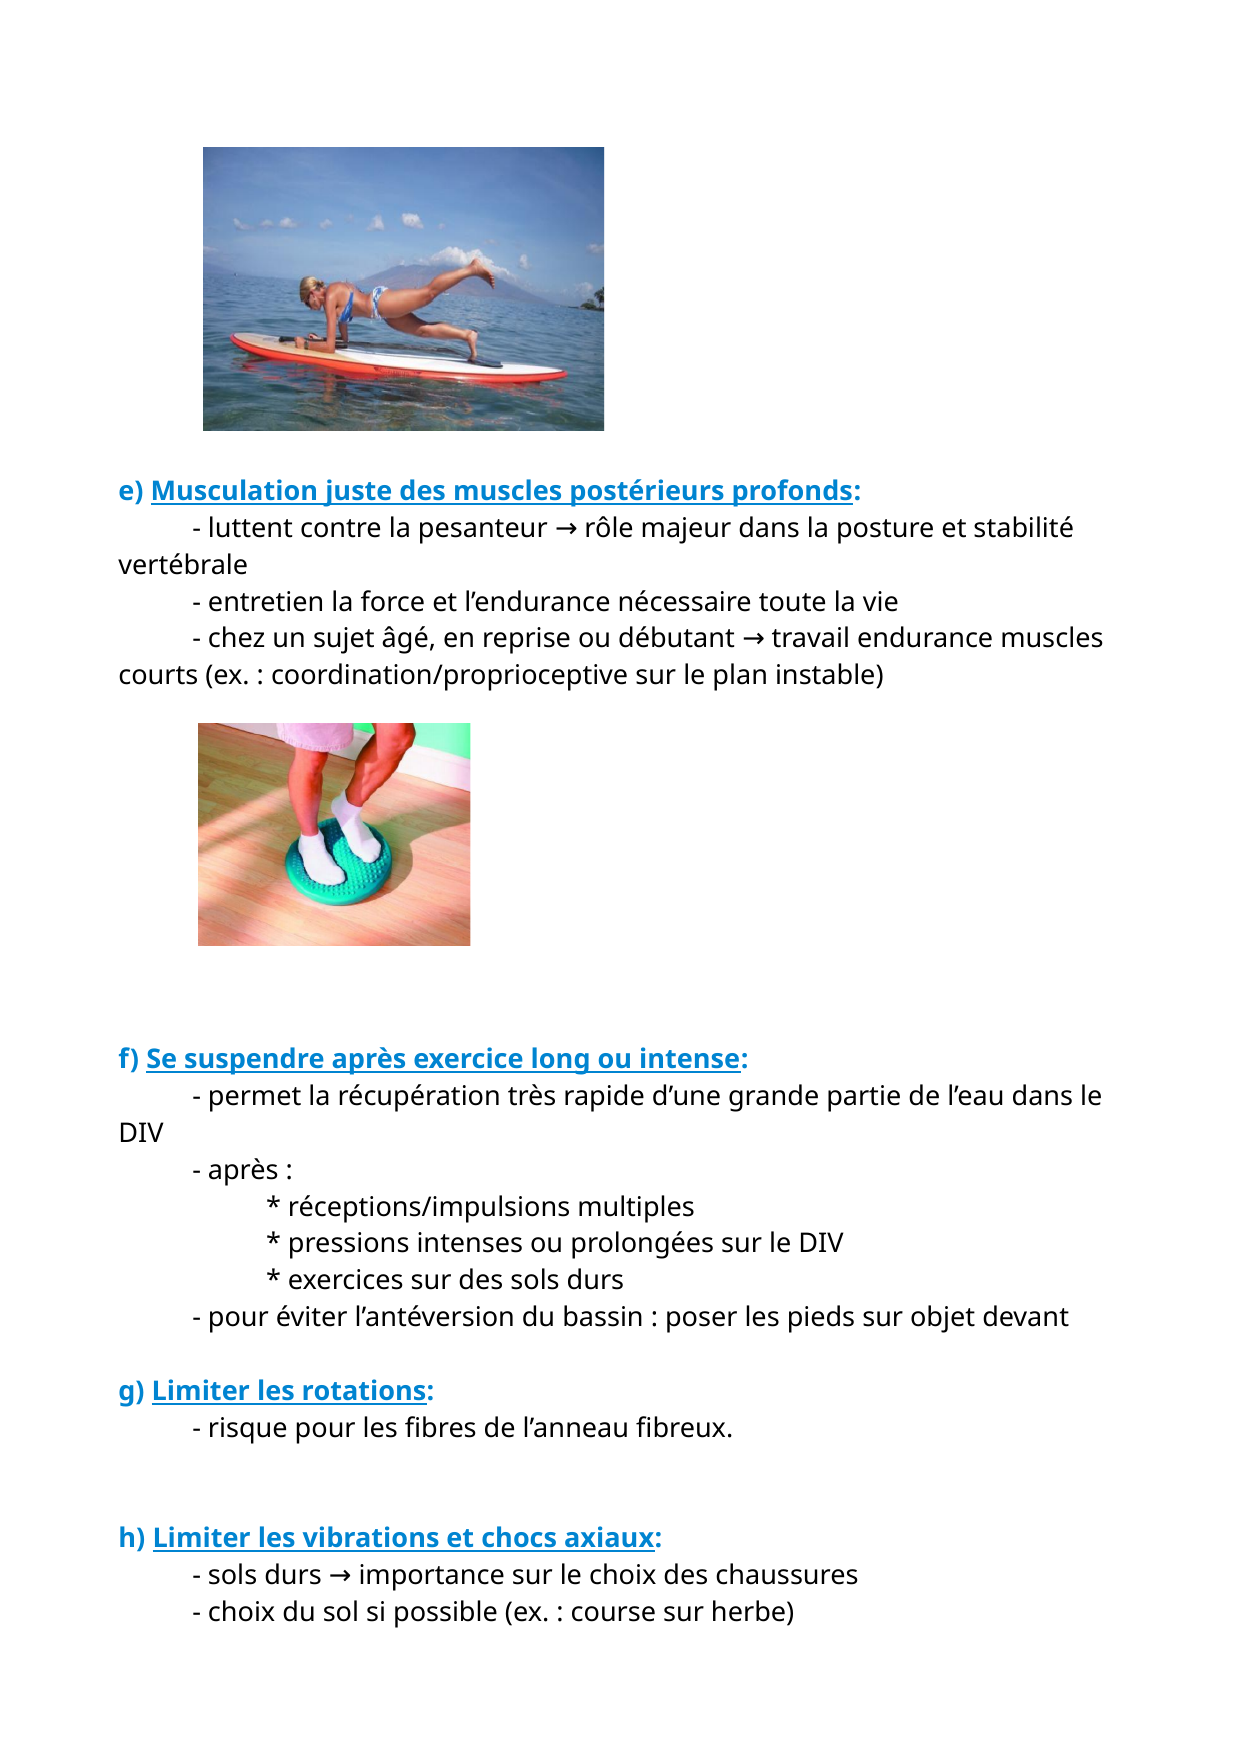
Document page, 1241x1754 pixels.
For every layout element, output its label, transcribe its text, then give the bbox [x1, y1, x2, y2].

text - chez un sujet âgé, en reprise ou débutant → travail endurance muscles courts (ex. : coordination/proprioceptive sur le plan instable) [118, 619, 1122, 693]
text - choix du sol si possible (ex. : course sur herbe) [118, 1593, 1122, 1629]
text e) Musculation juste des muscles postérieurs profonds: [118, 471, 1122, 508]
text g) Limiter les rotations: [118, 1371, 1122, 1408]
text - luttent contre la pesanteur → rôle majeur dans la posture et stabilité vertébrale [118, 508, 1122, 582]
text - entretien la force et l’endurance nécessaire toute la vie [118, 582, 1122, 619]
picture [202, 147, 605, 435]
text - pour éviter l’antéversion du bassin : poser les pieds sur objet devant [118, 1298, 1122, 1334]
text * pressions intenses ou prolongées sur le DIV [118, 1224, 1122, 1261]
picture [195, 721, 471, 946]
text - risque pour les fibres de l’anneau fibreux. [118, 1408, 1122, 1445]
text - permet la récupération très rapide d’une grande partie de l’eau dans le DIV [118, 1076, 1122, 1150]
text * exercices sur des sols durs [118, 1261, 1122, 1298]
text f) Se suspendre après exercice long ou intense: [118, 1039, 1122, 1076]
text - sols durs → importance sur le choix des chaussures [118, 1556, 1122, 1593]
text h) Limiter les vibrations et chocs axiaux: [118, 1519, 1122, 1556]
text - après : [118, 1150, 1122, 1187]
text * réceptions/impulsions multiples [118, 1187, 1122, 1224]
